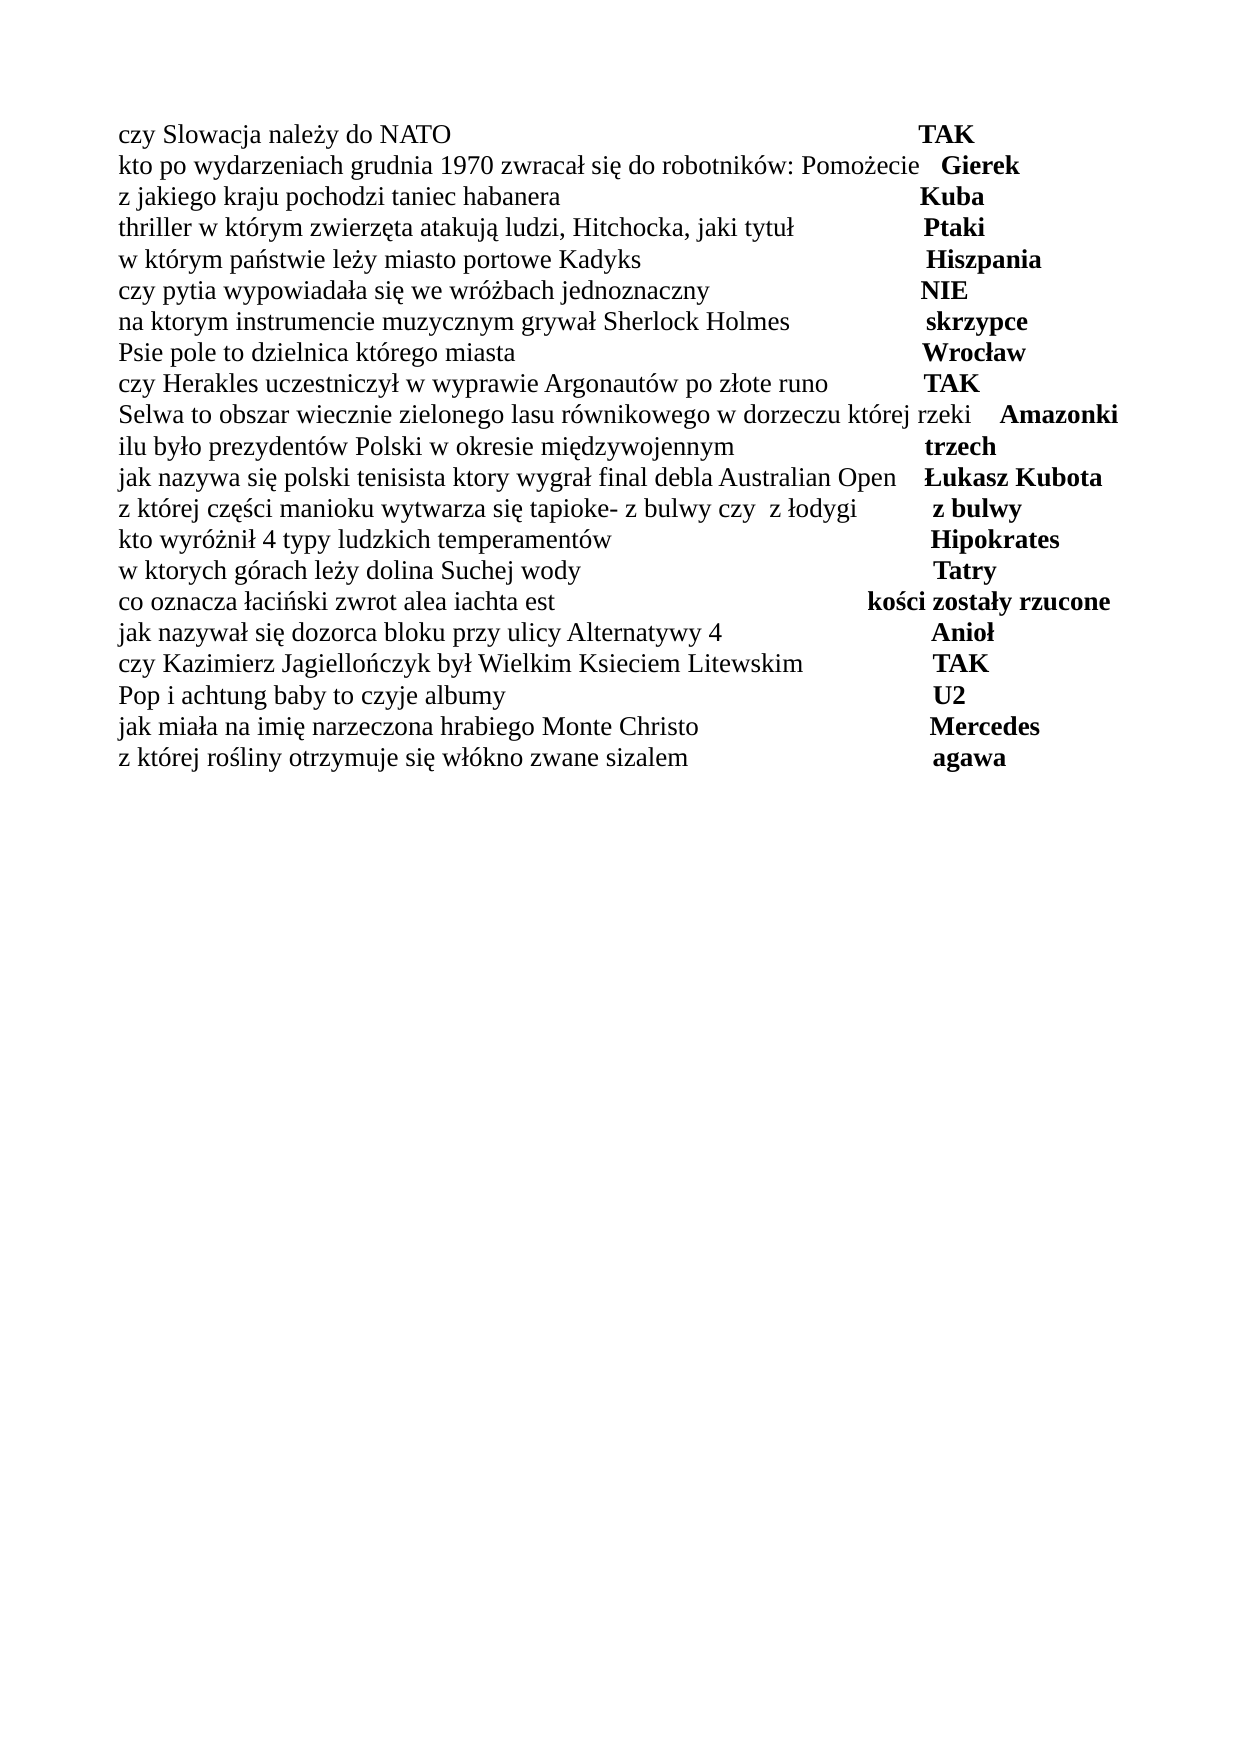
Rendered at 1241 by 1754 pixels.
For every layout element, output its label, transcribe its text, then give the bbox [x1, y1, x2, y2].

text z której rośliny otrzymuje się włókno zwane sizalem agawa [118, 741, 1122, 772]
text thriller w którym zwierzęta atakują ludzi, Hitchocka, jaki tytuł Ptaki [118, 212, 1122, 243]
text Pop i achtung baby to czyje albumy U2 [118, 679, 1122, 710]
text w którym państwie leży miasto portowe Kadyks Hiszpania [118, 243, 1122, 274]
text z której części manioku wytwarza się tapioke- z bulwy czy z łodygi z bulwy [118, 492, 1122, 523]
text w ktorych górach leży dolina Suchej wody Tatry [118, 554, 1122, 585]
text kto po wydarzeniach grudnia 1970 zwracał się do robotników: Pomożecie Gierek [118, 149, 1122, 180]
text czy Kazimierz Jagiellończyk był Wielkim Ksieciem Litewskim TAK [118, 648, 1122, 679]
text czy Herakles uczestniczył w wyprawie Argonautów po złote runo TAK [118, 367, 1122, 398]
text na ktorym instrumencie muzycznym grywał Sherlock Holmes skrzypce [118, 305, 1122, 336]
text czy pytia wypowiadała się we wróżbach jednoznaczny NIE [118, 274, 1122, 305]
text jak nazywa się polski tenisista ktory wygrał final debla Australian Open Łukasz Kubota [118, 461, 1122, 492]
text Selwa to obszar wiecznie zielonego lasu równikowego w dorzeczu której rzeki Amazonki [118, 398, 1122, 429]
text jak nazywał się dozorca bloku przy ulicy Alternatywy 4 Anioł [118, 616, 1122, 648]
text jak miała na imię narzeczona hrabiego Monte Christo Mercedes [118, 710, 1122, 741]
text Psie pole to dzielnica którego miasta Wrocław [118, 336, 1122, 367]
text z jakiego kraju pochodzi taniec habanera Kuba [118, 180, 1122, 212]
text ilu było prezydentów Polski w okresie międzywojennym trzech [118, 429, 1122, 461]
text czy Slowacja należy do NATO TAK [118, 118, 1122, 149]
text kto wyróżnił 4 typy ludzkich temperamentów Hipokrates [118, 523, 1122, 554]
text co oznacza łaciński zwrot alea iachta est kości zostały rzucone [118, 585, 1122, 616]
